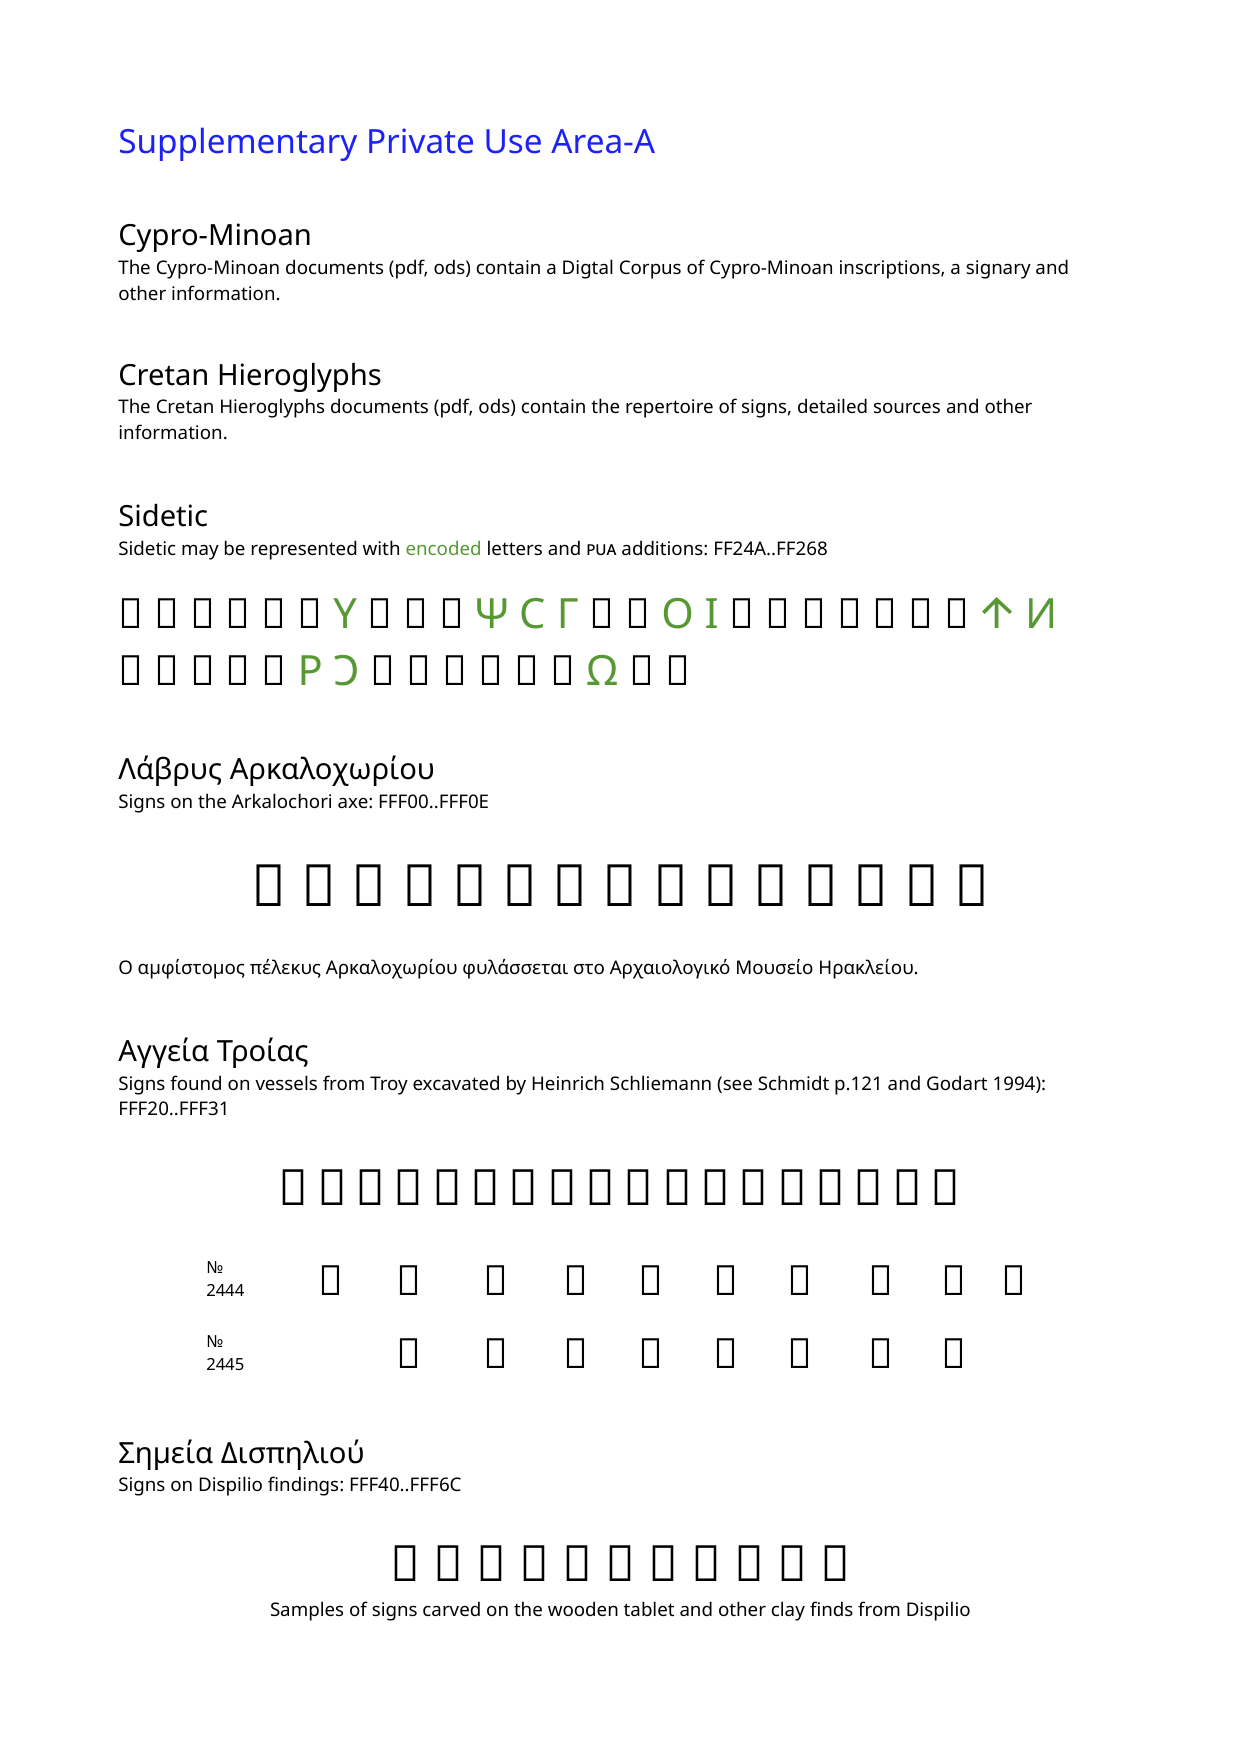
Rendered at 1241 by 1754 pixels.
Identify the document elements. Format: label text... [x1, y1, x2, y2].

table_header 󿼩 [983, 1250, 1045, 1307]
text 󿼠 󿼡 󿼢 󿼣 󿼤 󿼥 󿼦 󿼧 󿼨 󿼩 󿼪 󿼫 󿼬 󿼭 󿼮 󿼯 󿼰 󿼱 [118, 1152, 1122, 1220]
table_cell [983, 1307, 1045, 1324]
table_cell [195, 1307, 272, 1324]
table_header 󿼡 [365, 1250, 452, 1307]
text The Cretan Hieroglyphs documents (pdf, ods) contain the repertoire of signs, detailed sources and other information. [118, 393, 1122, 444]
table_cell [272, 1324, 295, 1381]
table_header 󿼨 [924, 1250, 983, 1307]
table_cell 󿼰 [838, 1324, 924, 1381]
table_cell [365, 1307, 452, 1324]
table_cell № 2445 [195, 1324, 272, 1381]
text Signs on Dispilio findings: FFF40..FFF6C [118, 1472, 1122, 1497]
table_cell 󿼱 [924, 1324, 983, 1381]
table_header 󿼣 [539, 1250, 612, 1307]
text Αγγεία Τροίας [118, 1031, 1122, 1070]
text 󿽀 󿽁 󿽂 󿽃 󿽄 󿽅 󿽆 󿽇 󿽈 󿽉 󿽊 Samples of signs carved on the wooden tablet and other clay finds from Dispilio [118, 1528, 1122, 1621]
table_cell [295, 1324, 365, 1381]
table_cell 󿼫 [453, 1324, 539, 1381]
table_header 󿼤 [612, 1250, 690, 1307]
table_cell [612, 1307, 690, 1324]
table_cell [690, 1307, 761, 1324]
table_header 󿼢 [453, 1250, 539, 1307]
table_cell [761, 1307, 838, 1324]
table_cell [295, 1307, 365, 1324]
table_cell [838, 1307, 924, 1324]
text 󿉊 󿉓 󿉋 󿉜 󿉝 󿉌 Υ 󿉚 󿉍 󿉎 Ψ Ϲ Γ 󿉏 󿉛 Ο Ι 󿉞 󿉟 󿉠 󿉡 󿉑 󿉐 󿉒 𐌣 Ͷ 󿉘 󿉔 󿉙 󿉕 󿉦 Ρ Ͻ 󿉖 󿉢 󿉨 󿉣 󿉧 󿉗 Ω 󿉤 󿉥 [118, 584, 1122, 697]
table_cell [272, 1307, 295, 1324]
text Cretan Hieroglyphs [118, 354, 1122, 393]
table_header 󿼦 [761, 1250, 838, 1307]
text The Cypro-Minoan documents (pdf, ods) contain a Digtal Corpus of Cypro-Minoan inscriptions, a signary and other information. [118, 254, 1122, 305]
table_header 󿼥 [690, 1250, 761, 1307]
text 󿼀 󿼁 󿼂 󿼃 󿼄 󿼅 󿼆 󿼇 󿼈 󿼉 󿼊 󿼋 󿼌 󿼍 󿼎 [118, 844, 1122, 923]
table_header 󿼠 [295, 1250, 365, 1307]
table_cell 󿼬 [539, 1324, 612, 1381]
text Signs found on vessels from Troy excavated by Heinrich Schliemann (see Schmidt p.121 and Godart 1994): FFF20..FFF31 [118, 1070, 1122, 1121]
text Λάβρυς Αρκαλοχωρίου [118, 748, 1122, 788]
table_header № 2444 [195, 1250, 272, 1307]
text Ο αμφίστομος πέλεκυς Αρκαλοχωρίου φυλάσσεται στο Αρχαιολογικό Μουσείο Ηρακλείου. [118, 954, 1122, 979]
text Cypro-Minoan [118, 214, 1122, 254]
text Sidetic may be represented with encoded letters and pua additions: FF24A..FF268 [118, 535, 1122, 561]
text Sidetic [118, 496, 1122, 535]
table_cell 󿼯 [761, 1324, 838, 1381]
text Signs on the Arkalochori axe: FFF00..FFF0E [118, 788, 1122, 813]
table_cell [539, 1307, 612, 1324]
text Supplementary Private Use Area-A [118, 118, 1122, 163]
table_cell 󿼪 [365, 1324, 452, 1381]
table_cell 󿼭 [612, 1324, 690, 1381]
table_header [272, 1250, 295, 1307]
table_cell 󿼮 [690, 1324, 761, 1381]
table_header 󿼧 [838, 1250, 924, 1307]
text Σημεία Δισπηλιού [118, 1432, 1122, 1472]
table_cell [453, 1307, 539, 1324]
table_cell [924, 1307, 983, 1324]
table_cell [983, 1324, 1045, 1381]
